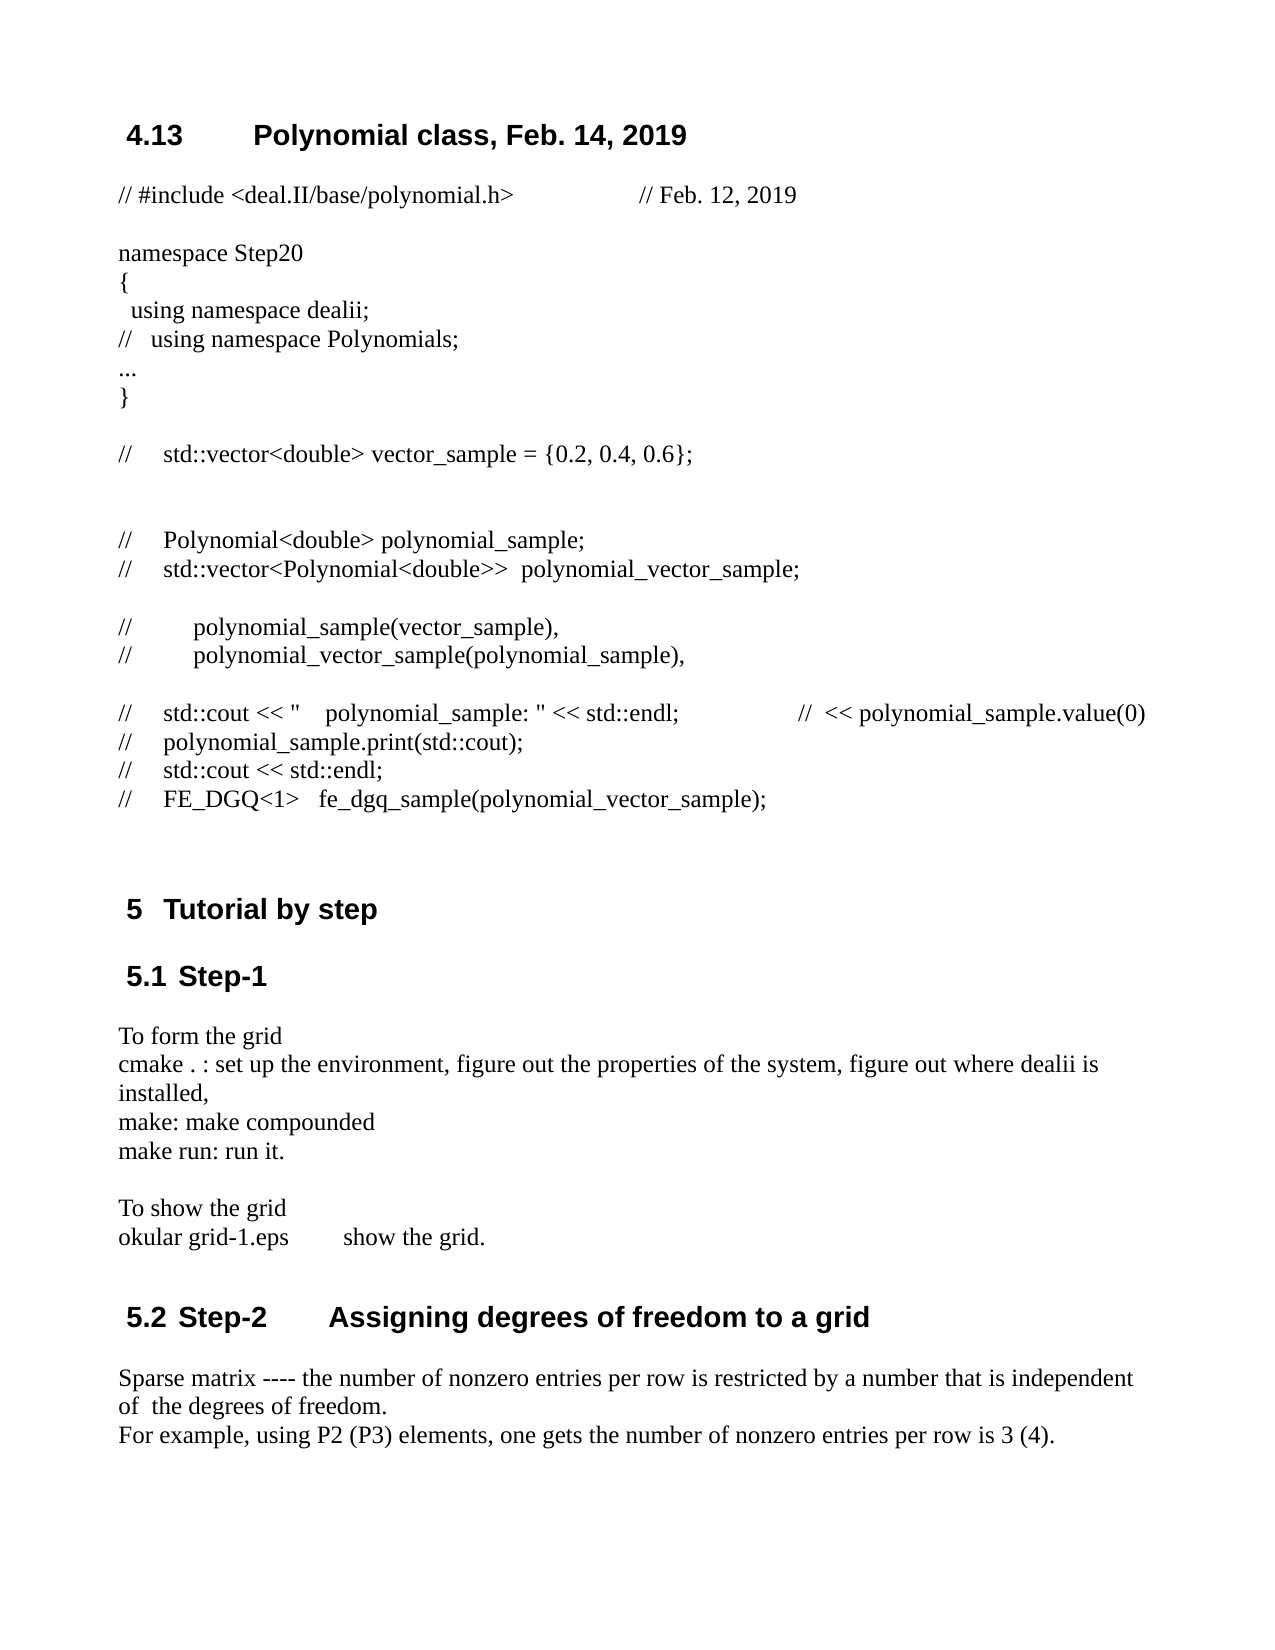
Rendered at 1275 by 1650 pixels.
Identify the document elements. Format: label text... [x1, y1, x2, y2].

text For example, using P2 (P3) elements, one gets the number of nonzero entries per row is 3 (4). [118, 1420, 1157, 1449]
text Sparse matrix ---- the number of nonzero entries per row is restricted by a number that is independent of the degrees of freedom. [118, 1363, 1157, 1420]
text make: make compounded [118, 1107, 1157, 1136]
subtitle Step-2 Assigning degrees of freedom to a grid [118, 1300, 1157, 1334]
text { [118, 267, 1157, 295]
text // using namespace Polynomials; [118, 324, 1157, 353]
text // std::vector<Polynomial<double>> polynomial_vector_sample; [118, 554, 1157, 583]
text make run: run it. [118, 1136, 1157, 1164]
text // #include <deal.II/base/polynomial.h> // Feb. 12, 2019 [118, 180, 1157, 209]
text ... [118, 353, 1157, 382]
subtitle Step-1 [118, 958, 1157, 992]
text // FE_DGQ<1> fe_dgq_sample(polynomial_vector_sample); [118, 784, 1157, 813]
text okular grid-1.eps show the grid. [118, 1222, 1157, 1251]
text namespace Step20 [118, 238, 1157, 267]
text // polynomial_vector_sample(polynomial_sample), [118, 640, 1157, 669]
text // polynomial_sample.print(std::cout); [118, 727, 1157, 755]
text To form the grid [118, 1021, 1157, 1049]
text // Polynomial<double> polynomial_sample; [118, 525, 1157, 554]
text To show the grid [118, 1193, 1157, 1222]
text // polynomial_sample(vector_sample), [118, 612, 1157, 640]
text } [118, 382, 1157, 410]
text // std::cout << " polynomial_sample: " << std::endl; // << polynomial_sample.value(0) [118, 698, 1157, 727]
text cmake . : set up the environment, figure out the properties of the system, figure out where dealii is installed, [118, 1049, 1157, 1107]
text // std::vector<double> vector_sample = {0.2, 0.4, 0.6}; [118, 439, 1157, 468]
subtitle Polynomial class, Feb. 14, 2019 [118, 118, 1157, 152]
subtitle Tutorial by step [118, 892, 1157, 925]
text // std::cout << std::endl; [118, 755, 1157, 784]
text using namespace dealii; [118, 295, 1157, 324]
